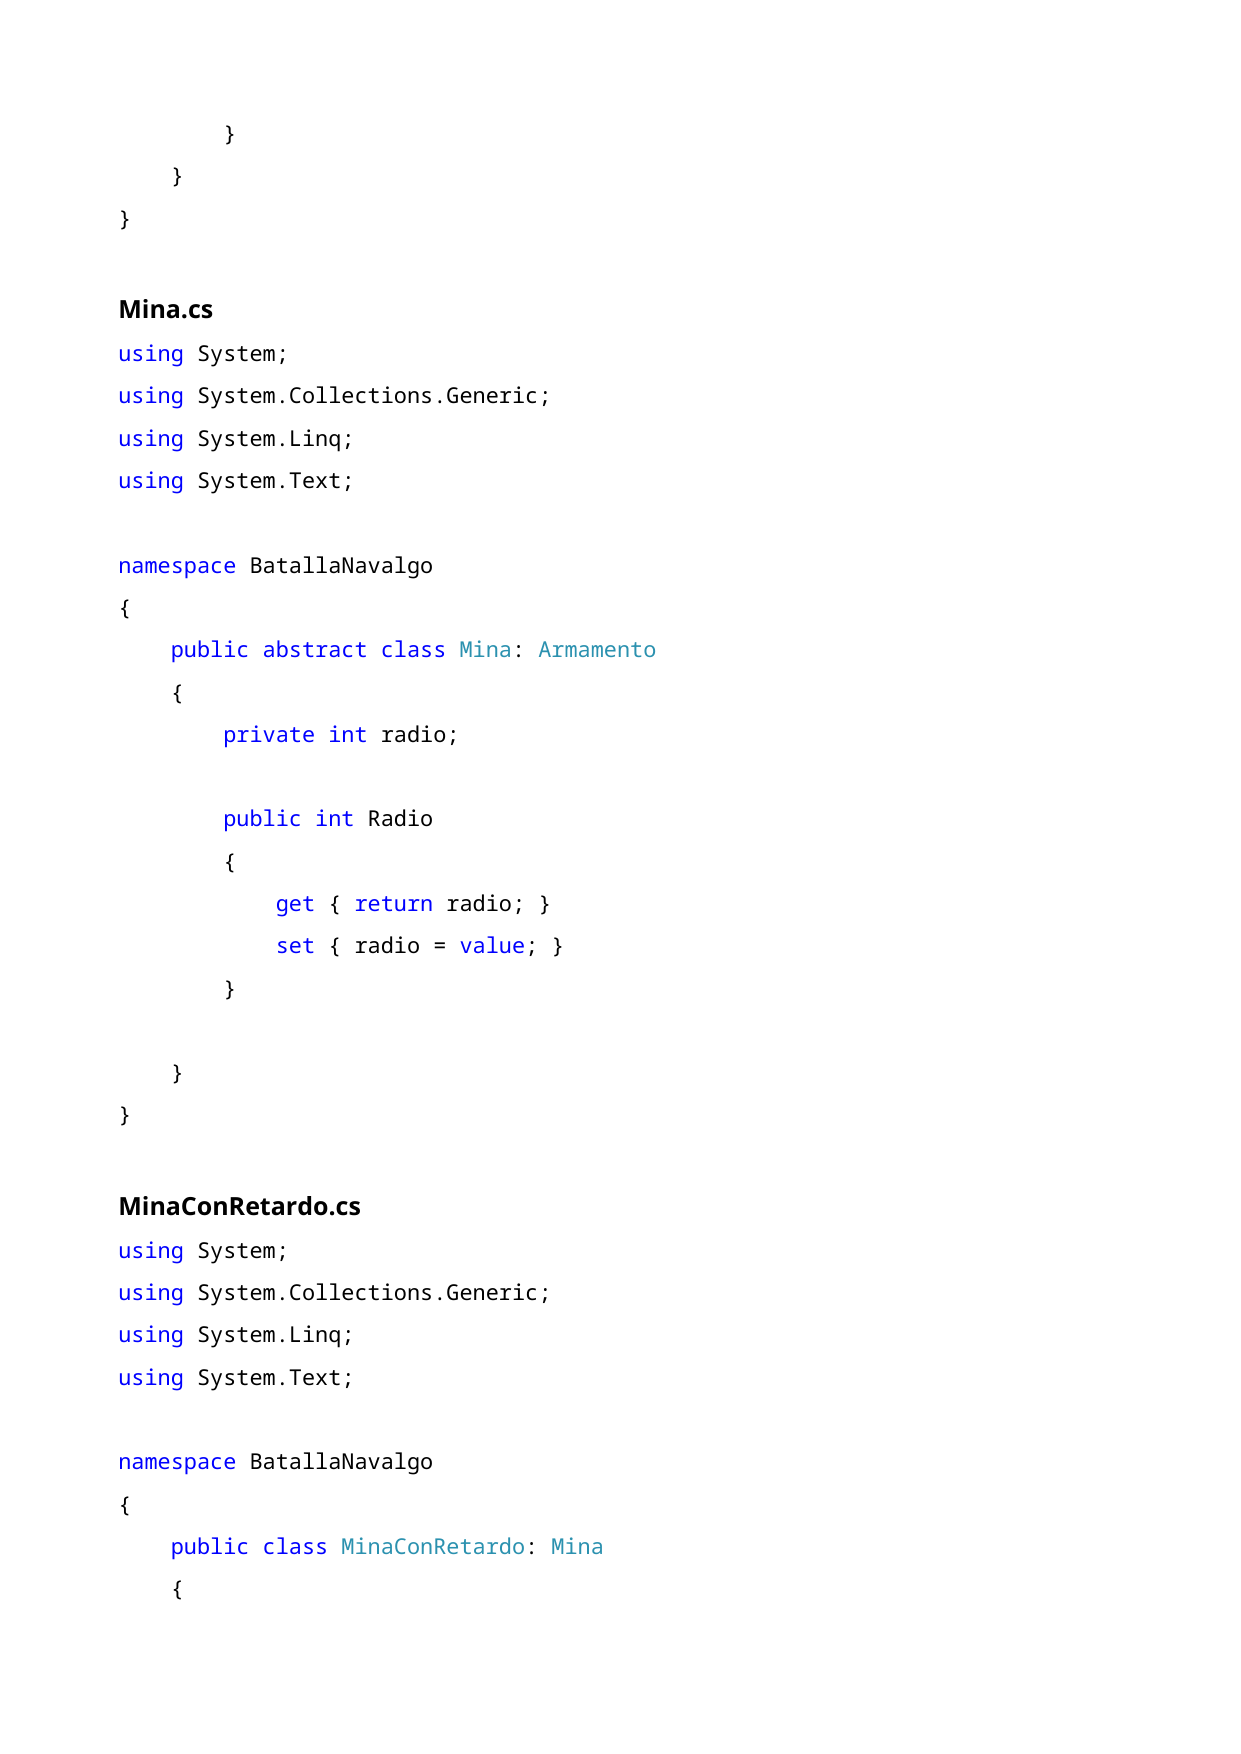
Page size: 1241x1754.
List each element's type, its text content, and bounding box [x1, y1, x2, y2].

text namespace BatallaNavalgo [118, 1446, 1122, 1476]
text private int radio; [118, 719, 1122, 748]
text { [118, 592, 1122, 622]
text namespace BatallaNavalgo [118, 549, 1122, 579]
text MinaConRetardo.cs [118, 1188, 1122, 1222]
text } [118, 972, 1122, 1002]
text using System; [118, 338, 1122, 368]
text public abstract class Mina: Armamento [118, 634, 1122, 664]
text using System.Linq; [118, 423, 1122, 452]
text using System; [118, 1235, 1122, 1264]
text } [118, 160, 1122, 190]
text using System.Linq; [118, 1319, 1122, 1349]
text { [118, 1573, 1122, 1603]
text public int Radio [118, 803, 1122, 833]
text get { return radio; } [118, 888, 1122, 918]
text public class MinaConRetardo: Mina [118, 1531, 1122, 1561]
text } [118, 118, 1122, 148]
text { [118, 1488, 1122, 1518]
text } [118, 203, 1122, 232]
text { [118, 676, 1122, 706]
text { [118, 846, 1122, 875]
text using System.Collections.Generic; [118, 380, 1122, 410]
text } [118, 1057, 1122, 1087]
text using System.Collections.Generic; [118, 1277, 1122, 1307]
text using System.Text; [118, 465, 1122, 495]
text set { radio = value; } [118, 930, 1122, 960]
text Mina.cs [118, 292, 1122, 326]
text using System.Text; [118, 1362, 1122, 1391]
text } [118, 1099, 1122, 1129]
